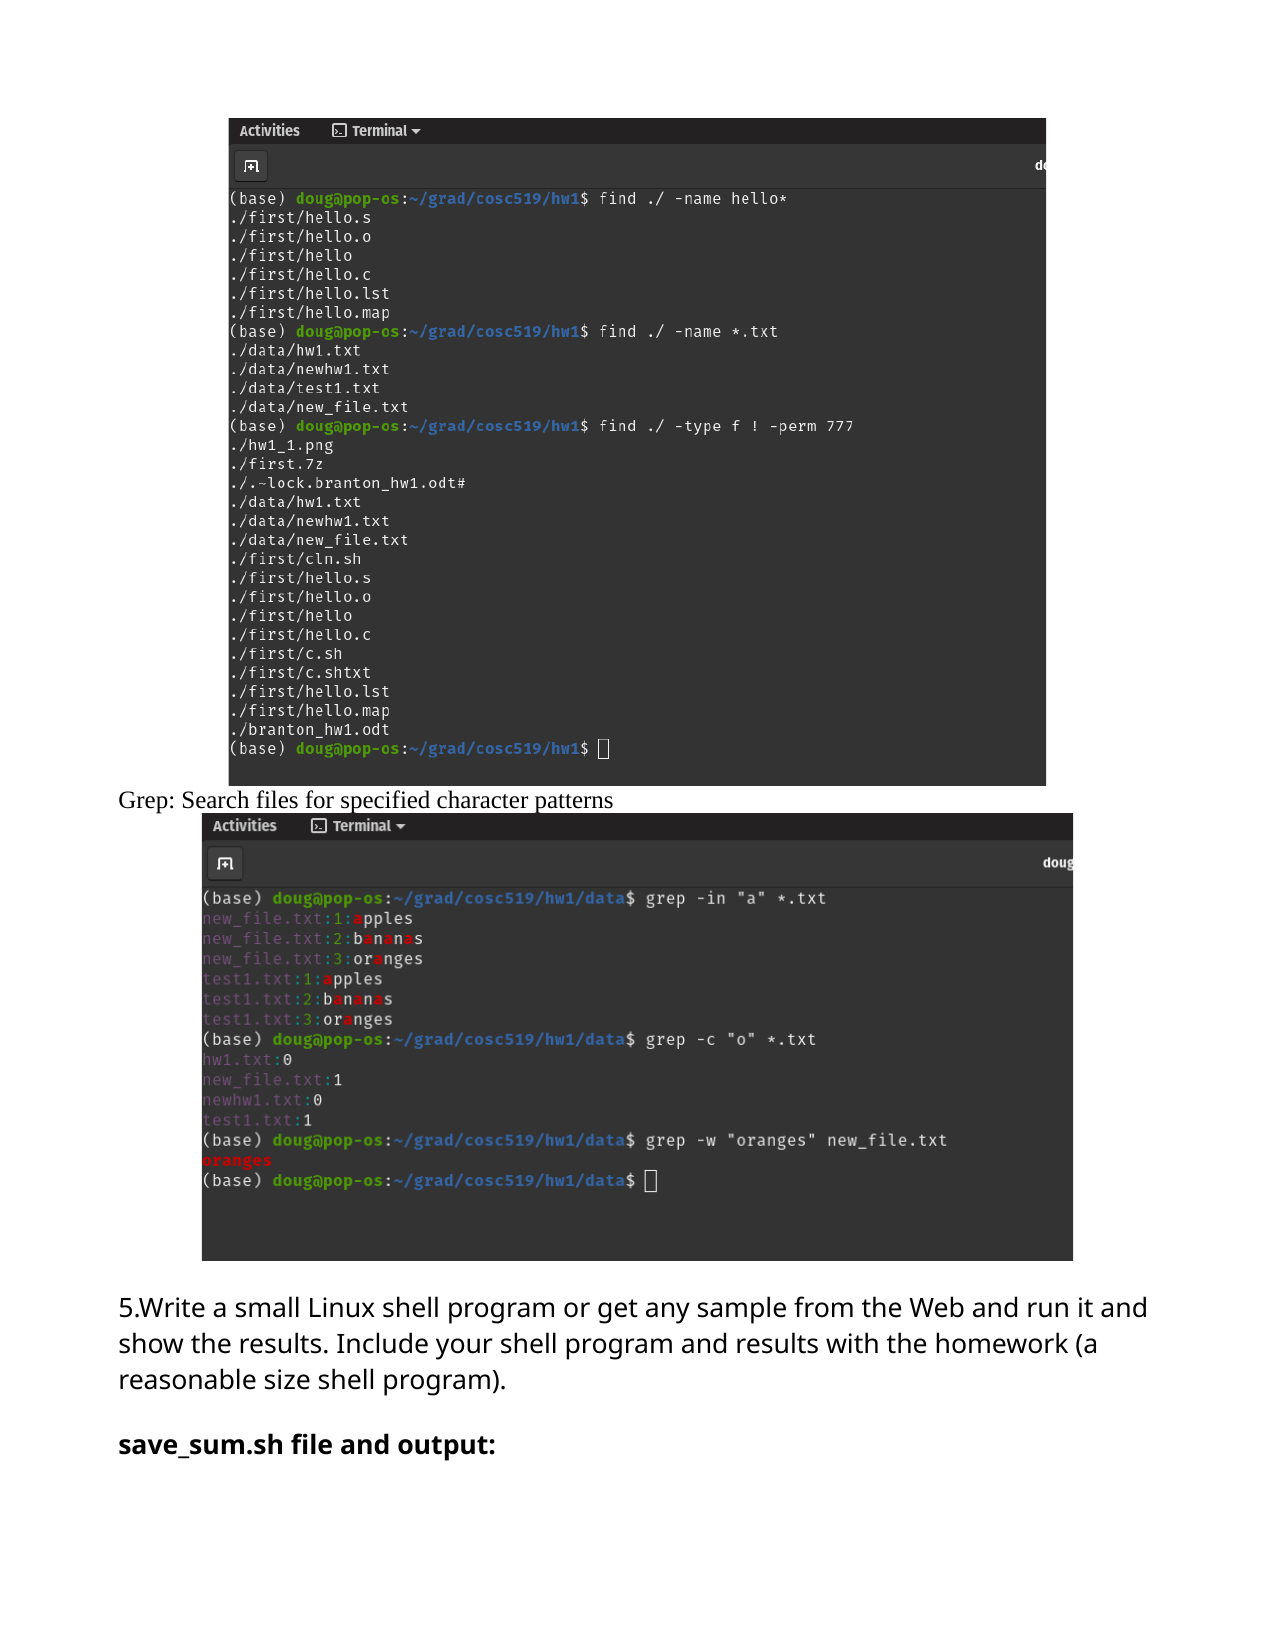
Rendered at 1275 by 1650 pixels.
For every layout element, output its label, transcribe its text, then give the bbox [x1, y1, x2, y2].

text 5.Write a small Linux shell program or get any sample from the Web and run it and show the results. Include your shell program and results with the homework (a reasonable size shell program). [118, 1289, 1157, 1397]
text Grep: Search files for specified character patterns [118, 785, 1157, 814]
text save_sum.sh file and output: [118, 1426, 1157, 1462]
